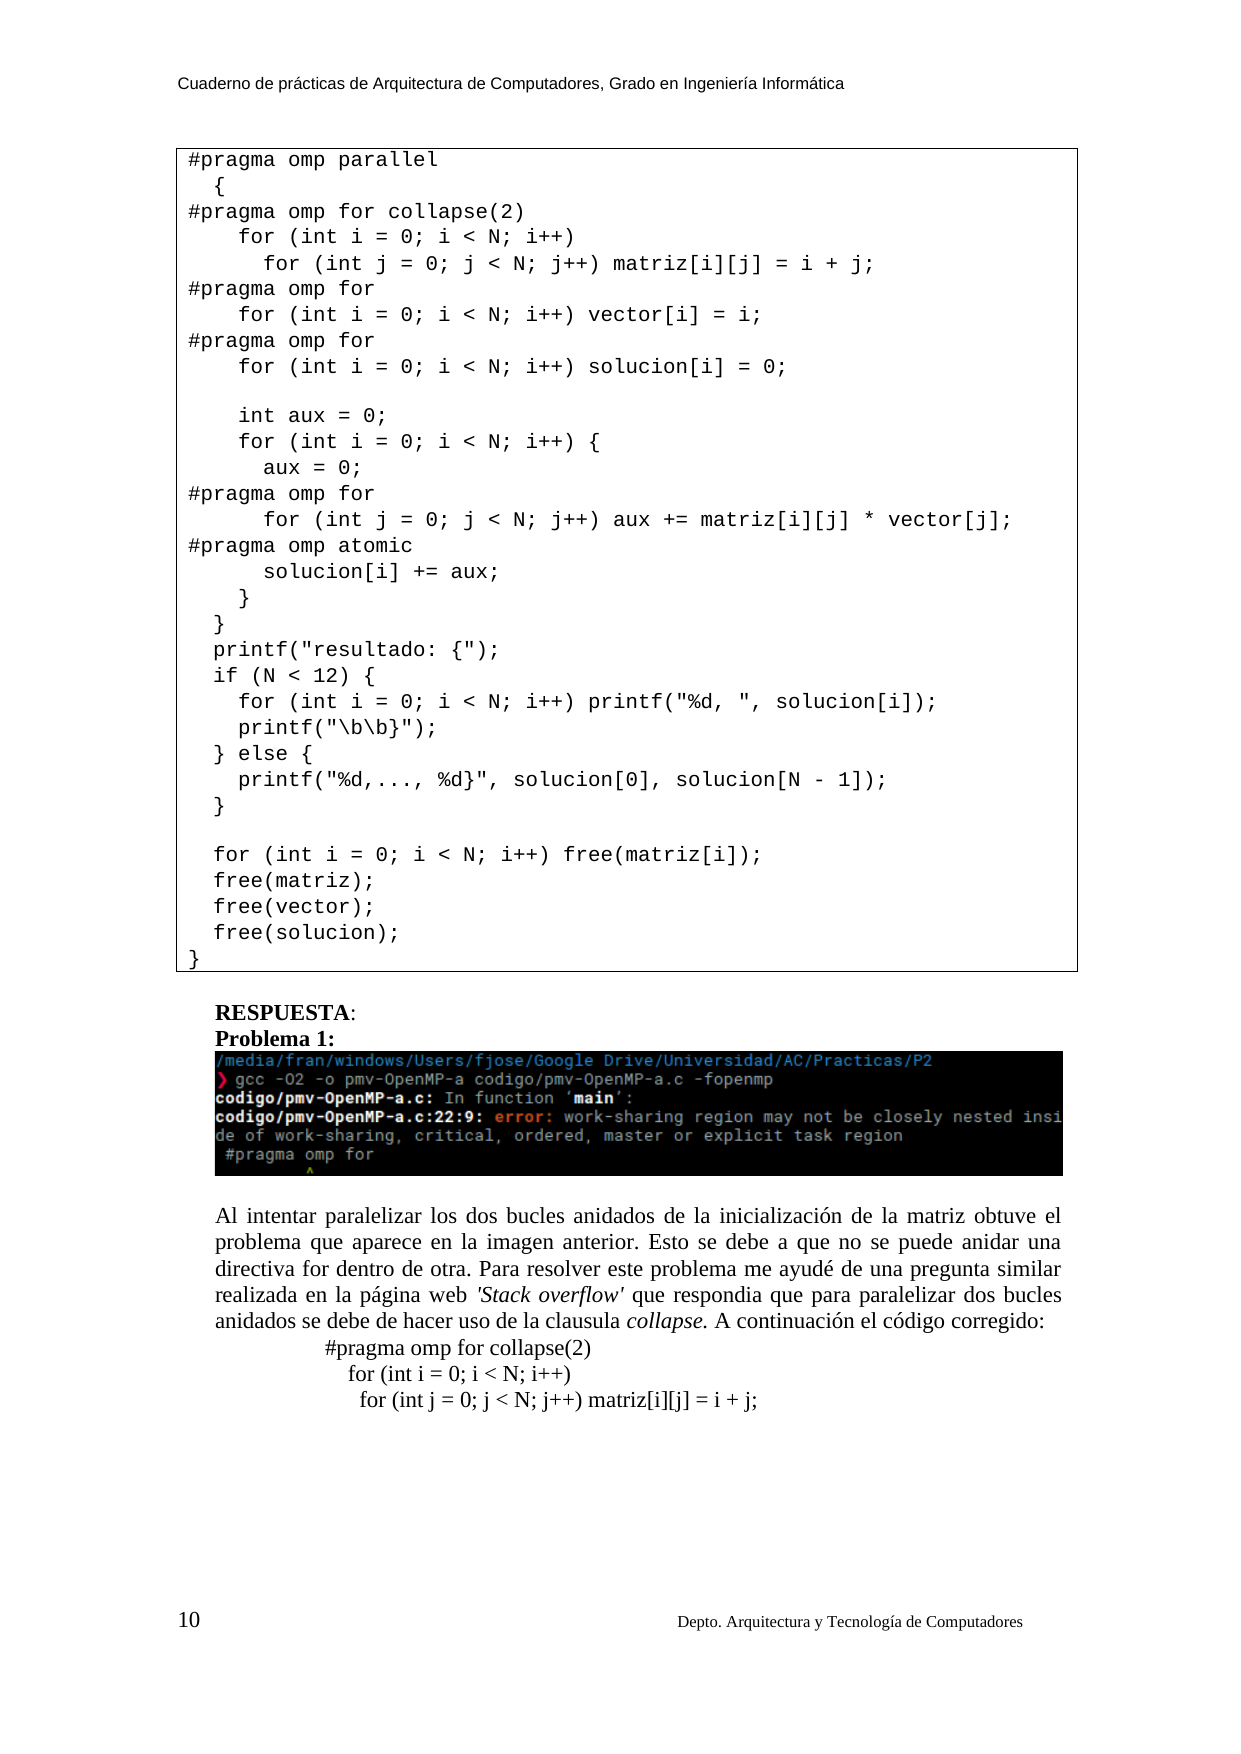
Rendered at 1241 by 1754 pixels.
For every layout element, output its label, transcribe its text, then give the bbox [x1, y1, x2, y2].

text for (int j = 0; j < N; j++) matriz[i][j] = i + j; [325, 1387, 1063, 1413]
text for (int i = 0; i < N; i++) [325, 1360, 1063, 1387]
text Problema 1: [215, 1025, 1063, 1051]
picture [214, 1051, 1063, 1176]
text RESPUESTA: [215, 999, 1063, 1025]
text #pragma omp for collapse(2) [325, 1334, 1063, 1360]
text Al intentar paralelizar los dos bucles anidados de la inicialización de la matriz obtuve el problema que aparece en la imagen anterior. Esto se debe a que no se puede anidar una directiva for dentro de otra. Para resolver este problema me ayudé de una pregunta similar realizada en la página web 'Stack overflow' que respondia que para paralelizar dos bucles anidados se debe de hacer uso de la clausula collapse. A continuación el código corregido: [215, 1202, 1063, 1334]
table_header #pragma omp parallel { #pragma omp for collapse(2) for (int i = 0; i < N; i++) for (int j = 0; j < N; j++) matriz[i][j] = i + j; #pragma omp for for (int i = 0; i < N; i++) vector[i] = i; #pragma omp for for (int i = 0; i < N; i++) solucion[i] = 0; int aux = 0; for (int i = 0; i < N; i++) { aux = 0; #pragma omp for for (int j = 0; j < N; j++) aux += matriz[i][j] * vector[j]; #pragma omp atomic solucion[i] += aux; } } printf("resultado: {"); if (N < 12) { for (int i = 0; i < N; i++) printf("%d, ", solucion[i]); printf("\b\b}"); } else { printf("%d,..., %d}", solucion[0], solucion[N - 1]); } for (int i = 0; i < N; i++) free(matriz[i]); free(matriz); free(vector); free(solucion); } [177, 149, 1077, 971]
